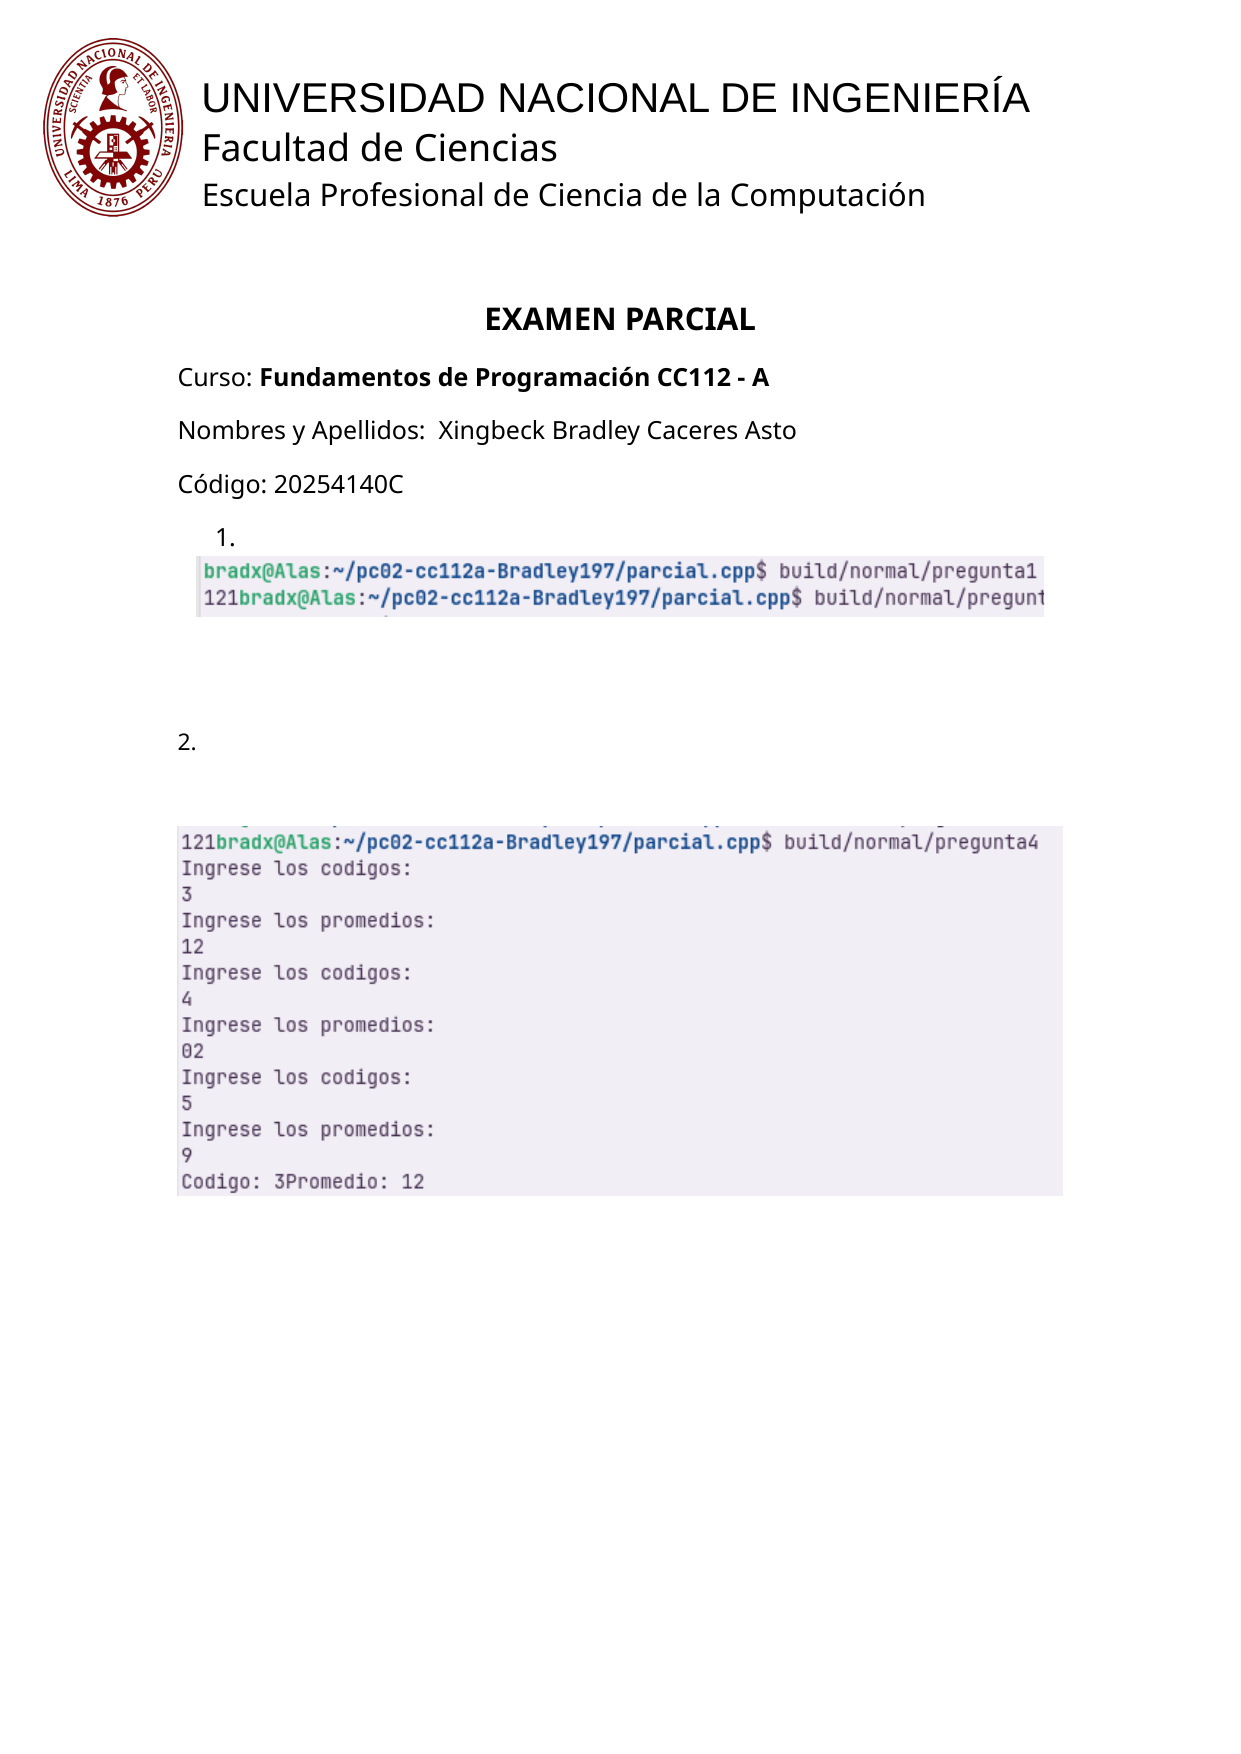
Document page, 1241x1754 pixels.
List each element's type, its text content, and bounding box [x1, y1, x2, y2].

text Curso: Fundamentos de Programación CC112 - A [177, 359, 1063, 394]
text Código: 20254140C [177, 466, 1063, 501]
text Nombres y Apellidos: Xingbeck Bradley Caceres Asto [177, 413, 1063, 447]
picture [196, 556, 1045, 617]
text EXAMEN PARCIAL [177, 297, 1063, 339]
picture [177, 826, 1063, 1196]
picture [37, 32, 187, 221]
text 2. [177, 726, 1063, 757]
